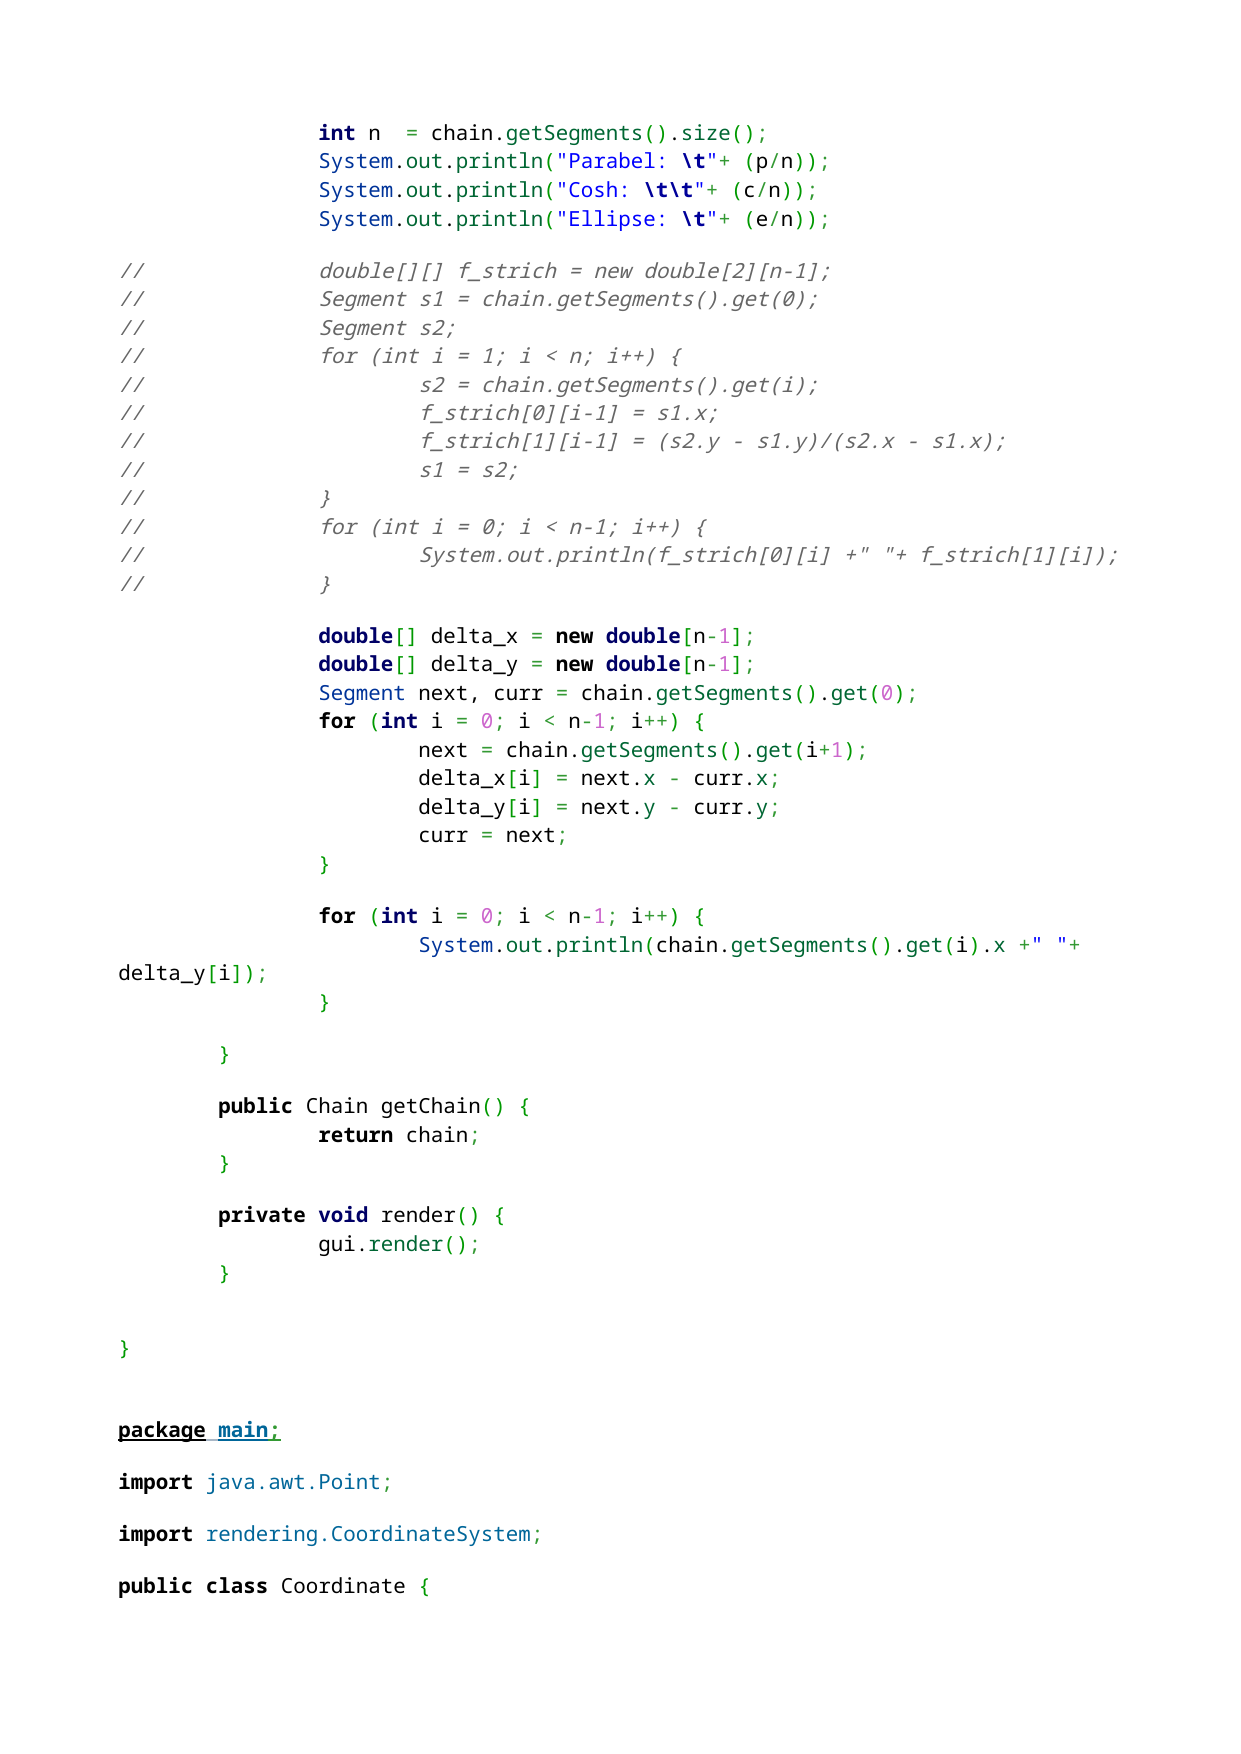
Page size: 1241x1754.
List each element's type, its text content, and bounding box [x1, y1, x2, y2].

text next = chain.getSegments().get(i+1); [118, 735, 1122, 763]
text // f_strich[1][i-1] = (s2.y - s1.y)/(s2.x - s1.x); [118, 427, 1122, 455]
text delta_x[i] = next.x - curr.x; [118, 763, 1122, 792]
text } [118, 1148, 1122, 1177]
text curr = next; [118, 821, 1122, 849]
text import java.awt.Point; [118, 1467, 1122, 1496]
text } [118, 1258, 1122, 1286]
text public class Coordinate { [118, 1571, 1122, 1600]
text for (int i = 0; i < n-1; i++) { [118, 706, 1122, 735]
text double[] delta_y = new double[n-1]; [118, 649, 1122, 678]
text // s2 = chain.getSegments().get(i); [118, 370, 1122, 398]
text import rendering.CoordinateSystem; [118, 1519, 1122, 1548]
text // Segment s1 = chain.getSegments().get(0); [118, 284, 1122, 313]
text System.out.println("Ellipse: \t"+ (e/n)); [118, 204, 1122, 232]
text // double[][] f_strich = new double[2][n-1]; [118, 256, 1122, 284]
text // Segment s2; [118, 313, 1122, 341]
text // System.out.println(f_strich[0][i] +" "+ f_strich[1][i]); [118, 540, 1122, 569]
text // f_strich[0][i-1] = s1.x; [118, 398, 1122, 427]
text } [118, 1039, 1122, 1068]
text for (int i = 0; i < n-1; i++) { [118, 901, 1122, 930]
text delta_y[i] = next.y - curr.y; [118, 792, 1122, 821]
text gui.render(); [118, 1229, 1122, 1258]
text private void render() { [118, 1201, 1122, 1229]
text package main; [118, 1415, 1122, 1443]
text return chain; [118, 1120, 1122, 1148]
text // for (int i = 0; i < n-1; i++) { [118, 512, 1122, 540]
text // for (int i = 1; i < n; i++) { [118, 341, 1122, 370]
text double[] delta_x = new double[n-1]; [118, 621, 1122, 649]
text // s1 = s2; [118, 455, 1122, 483]
text Segment next, curr = chain.getSegments().get(0); [118, 678, 1122, 706]
text // } [118, 569, 1122, 597]
text } [118, 987, 1122, 1015]
text public Chain getChain() { [118, 1091, 1122, 1120]
text // } [118, 483, 1122, 512]
text System.out.println(chain.getSegments().get(i).x +" "+ delta_y[i]); [118, 930, 1122, 987]
text int n = chain.getSegments().size(); [118, 118, 1122, 147]
text System.out.println("Cosh: \t\t"+ (c/n)); [118, 175, 1122, 204]
text } [118, 1333, 1122, 1362]
text } [118, 849, 1122, 878]
text System.out.println("Parabel: \t"+ (p/n)); [118, 147, 1122, 175]
